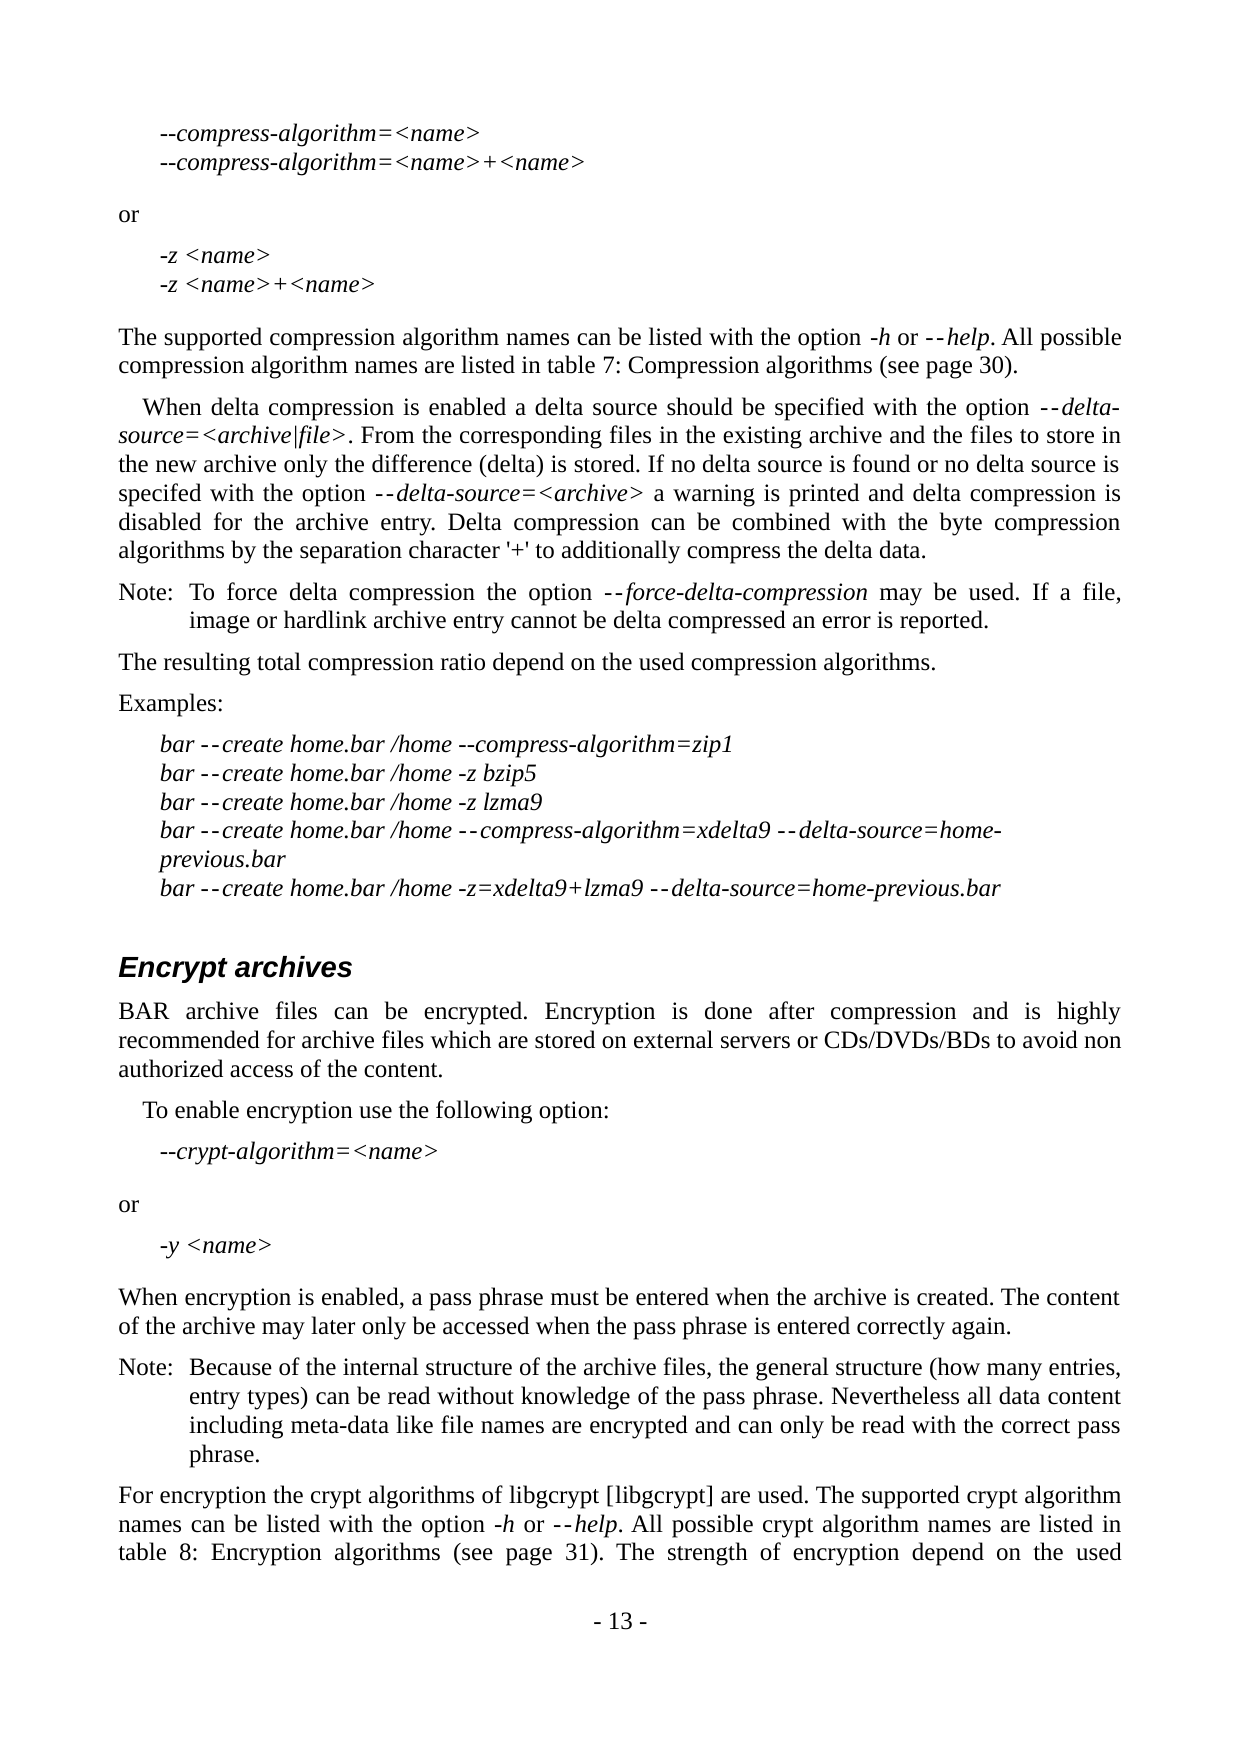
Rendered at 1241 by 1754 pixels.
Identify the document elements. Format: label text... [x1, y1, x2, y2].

text Note: To force delta compression the option ‑‑force-delta-compression may be used. If a file, image or hardlink archive entry cannot be delta compressed an error is reported. [118, 577, 1122, 634]
text --compress-algorithm=<name>+<name> [159, 147, 1122, 176]
text --crypt-algorithm=<name> [159, 1136, 1122, 1165]
text or [118, 199, 1122, 228]
text bar ‑‑create home.bar /home --compress-algorithm=zip1 [159, 729, 1122, 758]
text -y <name> [159, 1230, 1122, 1259]
text BAR archive files can be encrypted. Encryption is done after compression and is highly recommended for archive files which are stored on external servers or CDs/DVDs/BDs to avoid non authorized access of the content. [118, 996, 1122, 1083]
text bar ‑‑create home.bar /home -z lzma9 [159, 787, 1122, 815]
text bar ‑‑create home.bar /home -z=xdelta9+lzma9 ‑‑delta-source=home-previous.bar [159, 873, 1122, 902]
text For encryption the crypt algorithms of libgcrypt [libgcrypt] are used. The supported crypt algorithm names can be listed with the option -h or ‑‑help. All possible crypt algorithm names are listed in table 8: Encryption algorithms (see page 32). The strength of encryption depend on the used algorithm and the used pass phrase. Currently e. g. AES256 may be a good choice for the encryption algorithm. [118, 1480, 1122, 1566]
subtitle Encrypt archives [118, 950, 1122, 984]
text When encryption is enabled, a pass phrase must be entered when the archive is created. The content of the archive may later only be accessed when the pass phrase is entered correctly again. [118, 1282, 1122, 1340]
text -z <name>+<name> [159, 269, 1122, 298]
text bar ‑‑create home.bar /home -z bzip5 [159, 758, 1122, 787]
text To enable encryption use the following option: [118, 1095, 1122, 1124]
text bar ‑‑create home.bar /home ‑‑compress-algorithm=xdelta9 ‑‑delta-source=home-previous.bar [159, 815, 1122, 873]
text -z <name> [159, 241, 1122, 269]
text --compress-algorithm=<name> [159, 118, 1122, 147]
text The supported compression algorithm names can be listed with the option -h or ‑‑help. All possible compression algorithm names are listed in table 7: Compression algorithms (see page 31). [118, 322, 1122, 379]
text The resulting total compression ratio depend on the used compression algorithms. [118, 647, 1122, 675]
text Examples: [118, 688, 1122, 717]
text Note: Because of the internal structure of the archive files, the general structure (how many entries, entry types) can be read without knowledge of the pass phrase. Nevertheless all data content including meta-data like file names are encrypted and can only be read with the correct pass phrase. [118, 1352, 1122, 1467]
text or [118, 1189, 1122, 1217]
text When delta compression is enabled a delta source should be specified with the option ‑‑delta-source=<archive|file>. From the corresponding files in the existing archive and the files to store in the new archive only the difference (delta) is stored. If no delta source is found or no delta source is specifed with the option ‑‑delta-source=<archive> a warning is printed and delta compression is disabled for the archive entry. Delta compression can be combined with the byte compression algorithms by the separation character '+' to additionally compress the delta data. [118, 392, 1122, 564]
